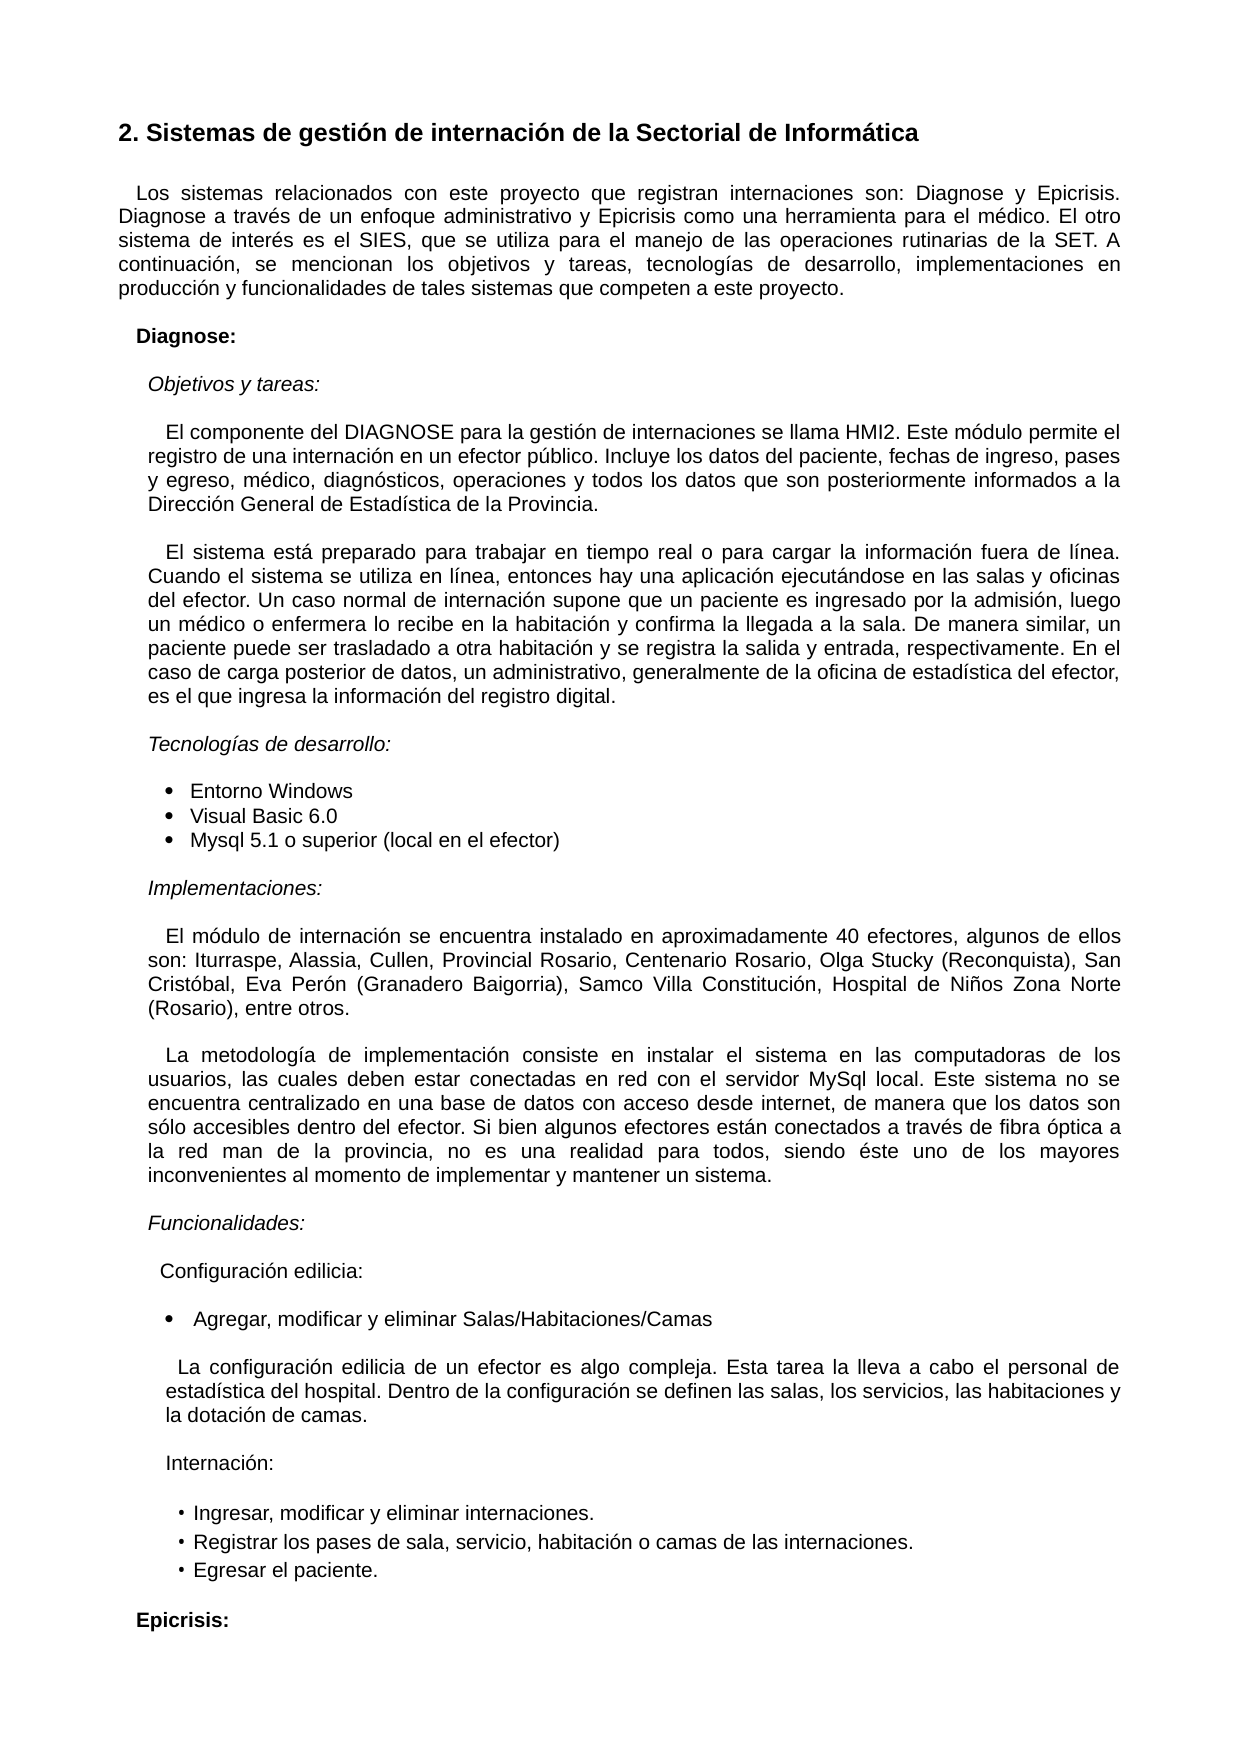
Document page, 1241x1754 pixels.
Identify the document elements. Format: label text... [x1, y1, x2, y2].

text El sistema está preparado para trabajar en tiempo real o para cargar la información fuera de línea. Cuando el sistema se utiliza en línea, entonces hay una aplicación ejecutándose en las salas y oficinas del efector. Un caso normal de internación supone que un paciente es ingresado por la admisión, luego un médico o enfermera lo recibe en la habitación y confirma la llegada a la sala. De manera similar, un paciente puede ser trasladado a otra habitación y se registra la salida y entrada, respectivamente. En el caso de carga posterior de datos, un administrativo, generalmente de la oficina de estadística del efector, es el que ingresa la información del registro digital. [148, 540, 1122, 707]
text La metodología de implementación consiste en instalar el sistema en las computadoras de los usuarios, las cuales deben estar conectadas en red con el servidor MySql local. Este sistema no se encuentra centralizado en una base de datos con acceso desde internet, de manera que los datos son sólo accesibles dentro del efector. Si bien algunos efectores están conectados a través de fibra óptica a la red man de la provincia, no es una realidad para todos, siendo éste uno de los mayores inconvenientes al momento de implementar y mantener un sistema. [148, 1043, 1122, 1187]
list Visual Basic 6.0 [165, 803, 1122, 827]
text El módulo de internación se encuentra instalado en aproximadamente 40 efectores, algunos de ellos son: Iturraspe, Alassia, Cullen, Provincial Rosario, Centenario Rosario, Olga Stucky (Reconquista), San Cristóbal, Eva Perón (Granadero Baigorria), Samco Villa Constitución, Hospital de Niños Zona Norte (Rosario), entre otros. [148, 923, 1122, 1019]
list Entorno Windows [165, 779, 1122, 803]
list Agregar, modificar y eliminar Salas/Habitaciones/Camas [165, 1307, 1122, 1331]
text Implementaciones: [148, 876, 1122, 899]
text El componente del DIAGNOSE para la gestión de internaciones se llama HMI2. Este módulo permite el registro de una internación en un efector público. Incluye los datos del paciente, fechas de ingreso, pases y egreso, médico, diagnósticos, operaciones y todos los datos que son posteriormente informados a la Dirección General de Estadística de la Provincia. [148, 420, 1122, 516]
text Objetivos y tareas: [148, 372, 1122, 396]
list Egresar el paciente. [177, 1555, 1122, 1584]
list Mysql 5.1 o superior (local en el efector) [165, 827, 1122, 852]
text Los sistemas relacionados con este proyecto que registran internaciones son: Diagnose y Epicrisis. Diagnose a través de un enfoque administrativo y Epicrisis como una herramienta para el médico. El otro sistema de interés es el SIES, que se utiliza para el manejo de las operaciones rutinarias de la SET. A continuación, se mencionan los objetivos y tareas, tecnologías de desarrollo, implementaciones en producción y funcionalidades de tales sistemas que competen a este proyecto. [118, 180, 1122, 300]
text 2. Sistemas de gestión de internación de la Sectorial de Informática [118, 118, 1122, 147]
list Ingresar, modificar y eliminar internaciones. [177, 1498, 1122, 1527]
text Tecnologías de desarrollo: [148, 731, 1122, 755]
text Internación: [165, 1451, 1122, 1474]
text Funcionalidades: [148, 1211, 1122, 1235]
text Epicrisis: [136, 1608, 1122, 1632]
text Diagnose: [136, 324, 1122, 348]
text La configuración edilicia de un efector es algo compleja. Esta tarea la lleva a cabo el personal de estadística del hospital. Dentro de la configuración se definen las salas, los servicios, las habitaciones y la dotación de camas. [165, 1355, 1122, 1427]
text Configuración edilicia: [159, 1259, 1122, 1283]
list Registrar los pases de sala, servicio, habitación o camas de las internaciones. [177, 1527, 1122, 1555]
